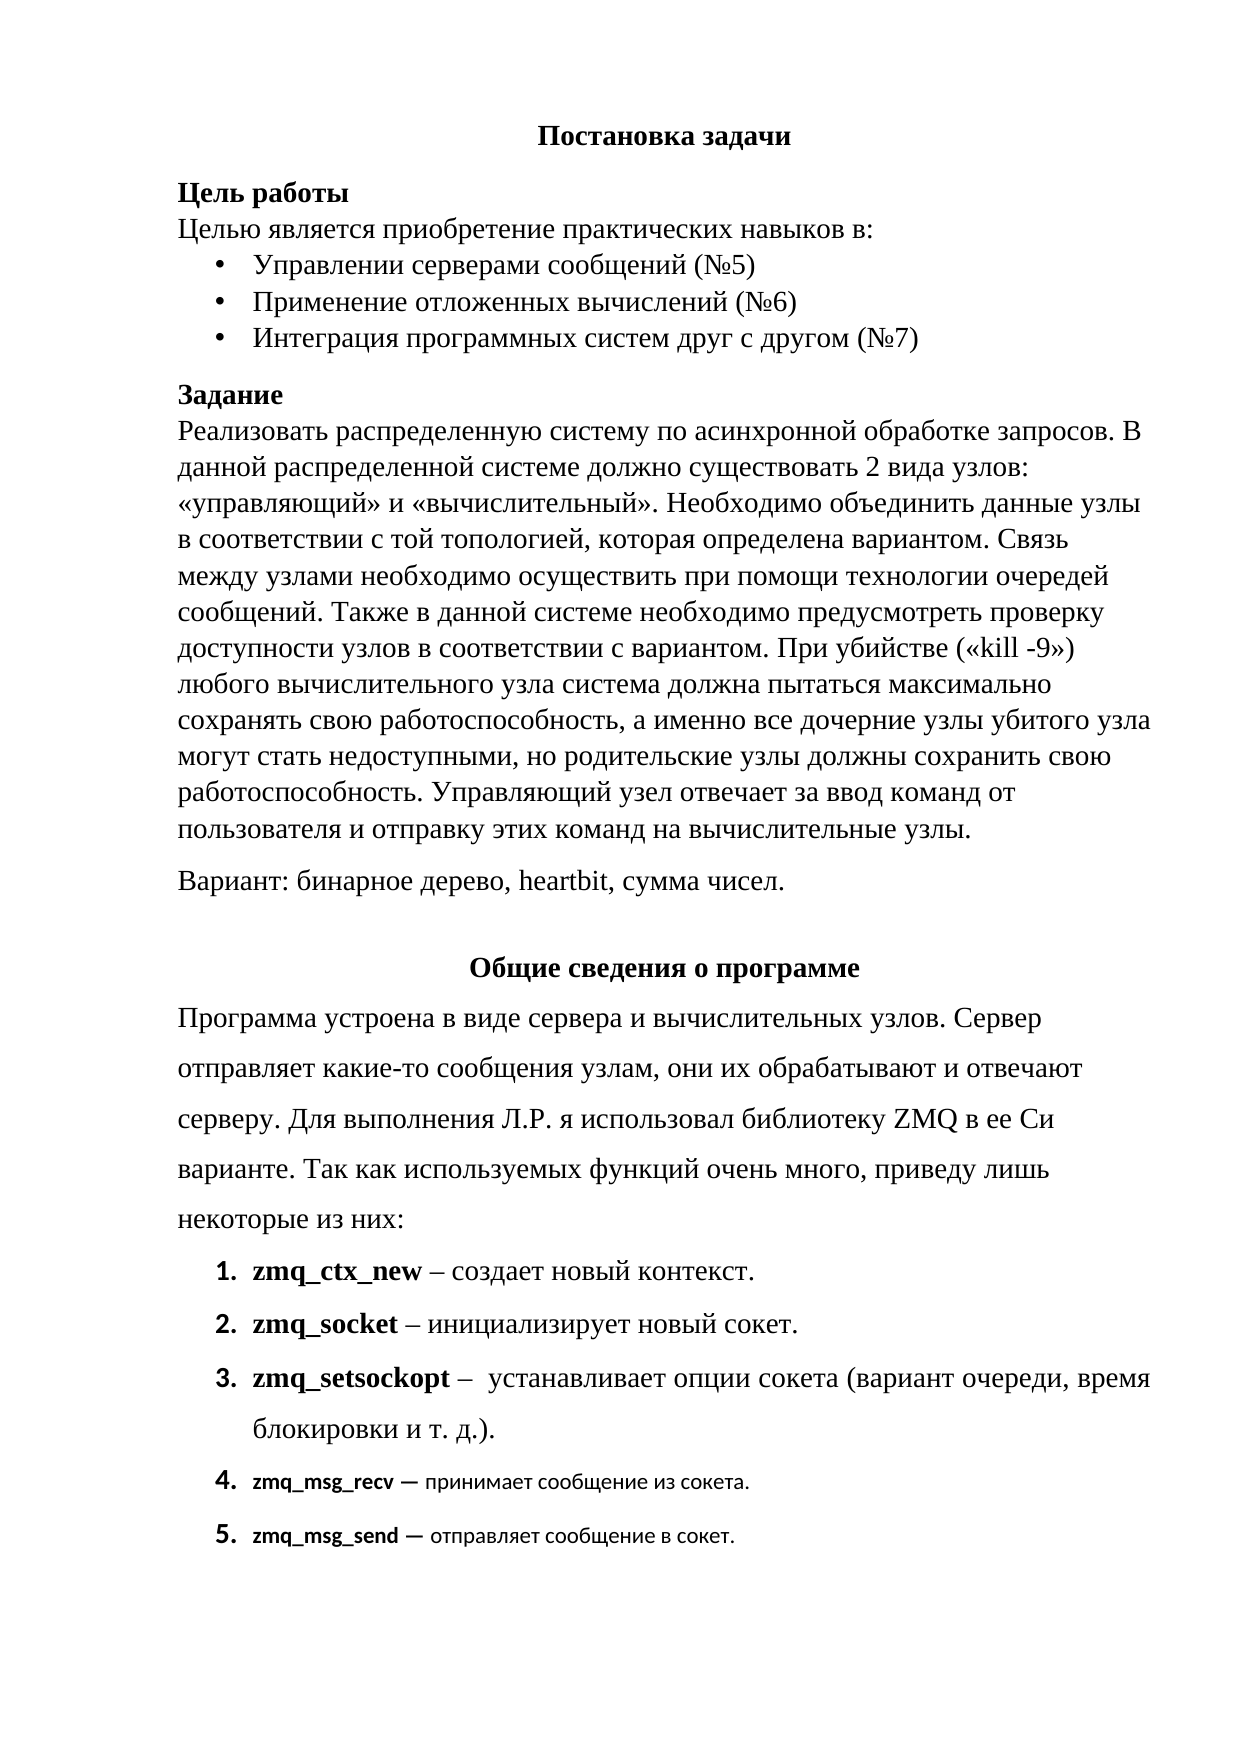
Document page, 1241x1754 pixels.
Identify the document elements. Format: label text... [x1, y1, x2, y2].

list zmq_ctx_new – создает новый контекст. [215, 1252, 1152, 1287]
list Применение отложенных вычислений (№6)  [215, 284, 1152, 317]
text Программа устроена в виде сервера и вычислительных узлов. Сервер отправляет какие-то сообщения узлам, они их обрабатывают и отвечают серверу. Для выполнения Л.Р. я использовал библиотеку ZMQ в ее Си варианте. Так как используемых функций очень много, приведу лишь некоторые из них: [177, 1000, 1152, 1235]
subtitle Задание [177, 377, 1152, 411]
text Реализовать распределенную систему по асинхронной обработке запросов. В данной распределенной системе должно существовать 2 вида узлов: «управляющий» и «вычислительный». Необходимо объединить данные узлы в соответствии с той топологией, которая определена вариантом. Связь между узлами необходимо осуществить при помощи технологии очередей сообщений. Также в данной системе необходимо предусмотреть проверку доступности узлов в соответствии с вариантом. При убийстве («kill -9») любого вычислительного узла система должна пытаться максимально сохранять свою работоспособность, а именно все дочерние узлы убитого узла могут стать недоступными, но родительские узлы должны сохранить свою работоспособность. Управляющий узел отвечает за ввод команд от пользователя и отправку этих команд на вычислительные узлы. [177, 413, 1152, 844]
subtitle Цель работы [177, 175, 1152, 209]
list zmq_msg_send — отправляет сообщение в сокет. [215, 1515, 1152, 1550]
text Постановка задачи [177, 118, 1152, 152]
list Управлении серверами сообщений (№5)  [215, 247, 1152, 281]
text Целью является приобретение практических навыков в:  [177, 211, 1152, 245]
text Вариант: бинарное дерево, heartbit, сумма чисел. [177, 863, 1152, 897]
list zmq_socket – инициализирует новый сокет. [215, 1305, 1152, 1341]
text Общие сведения о программе [177, 950, 1152, 983]
list zmq_setsockopt – устанавливает опции сокета (вариант очереди, время блокировки и т. д.). [215, 1359, 1152, 1444]
list zmq_msg_recv — принимает сообщение из сокета. [215, 1461, 1152, 1497]
list Интеграция программных систем друг с другом (№7) [215, 320, 1152, 353]
